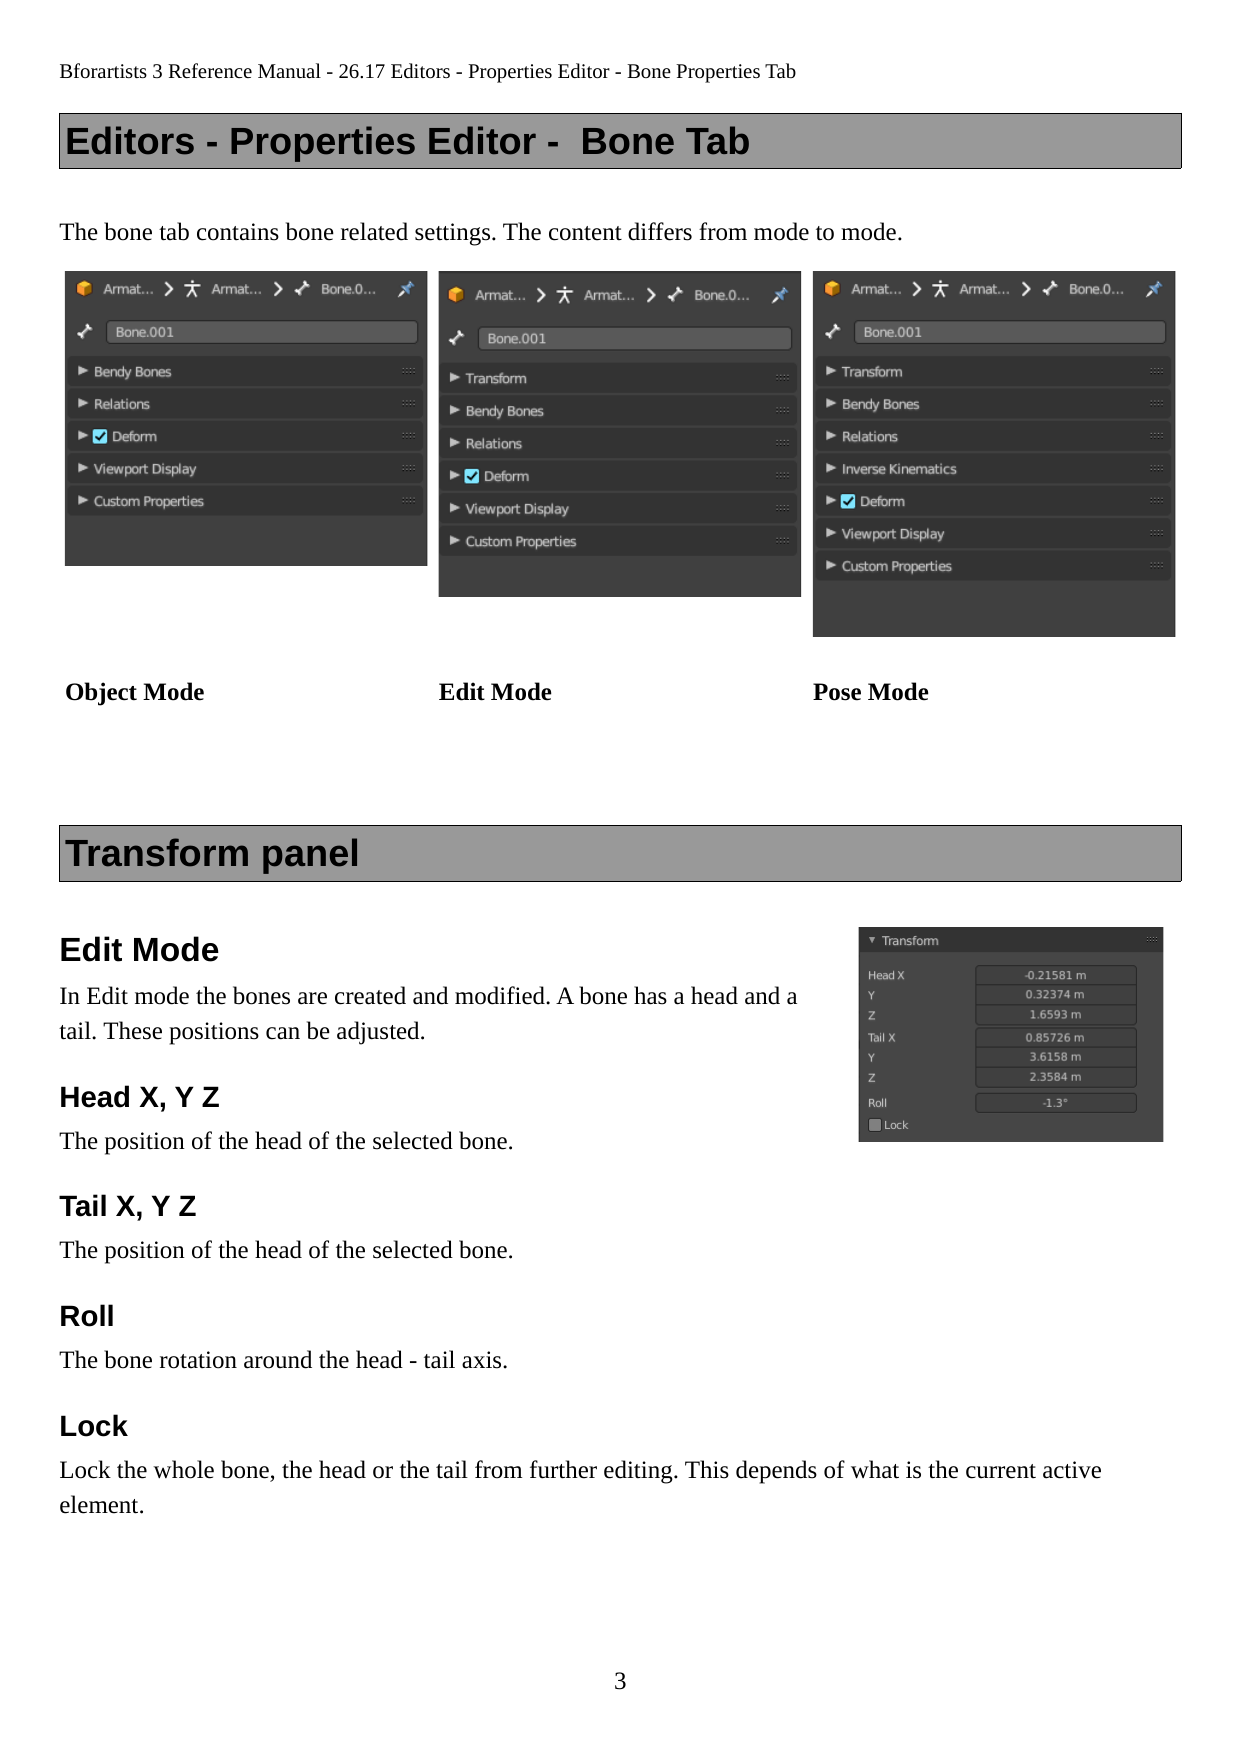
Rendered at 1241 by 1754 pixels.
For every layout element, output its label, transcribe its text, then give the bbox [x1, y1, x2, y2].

picture [64, 271, 428, 566]
table_cell Pose Mode [807, 671, 1181, 727]
table_header Editors - Properties Editor - Bone Tab [60, 114, 1181, 168]
text The bone rotation around the head - tail axis. [59, 1346, 1181, 1374]
subtitle Tail X, Y Z [59, 1189, 1181, 1223]
table_header [59, 266, 433, 671]
table_header Transform panel [60, 826, 1181, 881]
table_cell Object Mode [59, 671, 433, 727]
subtitle Roll [59, 1299, 1181, 1333]
picture [438, 271, 802, 597]
subtitle Edit Mode [59, 930, 858, 969]
subtitle [1164, 930, 1181, 969]
subtitle Head X, Y Z [59, 1079, 858, 1113]
picture [858, 927, 1164, 1142]
table_cell Edit Mode [433, 671, 807, 727]
text The position of the head of the selected bone. [59, 1126, 1181, 1154]
subtitle Lock [59, 1409, 1181, 1443]
subtitle [1164, 1079, 1181, 1113]
text In Edit mode the bones are created and modified. A bone has a head and a tail. These positions can be adjusted. [59, 981, 858, 1044]
text The bone tab contains bone related settings. The content differs from mode to mode. [59, 217, 1181, 246]
text Lock the whole bone, the head or the tail from further editing. This depends of what is the current active element. [59, 1455, 1181, 1519]
table_header [433, 266, 807, 671]
text The position of the head of the selected bone. [59, 1236, 1181, 1264]
table_header [807, 266, 1181, 671]
picture [812, 271, 1176, 637]
